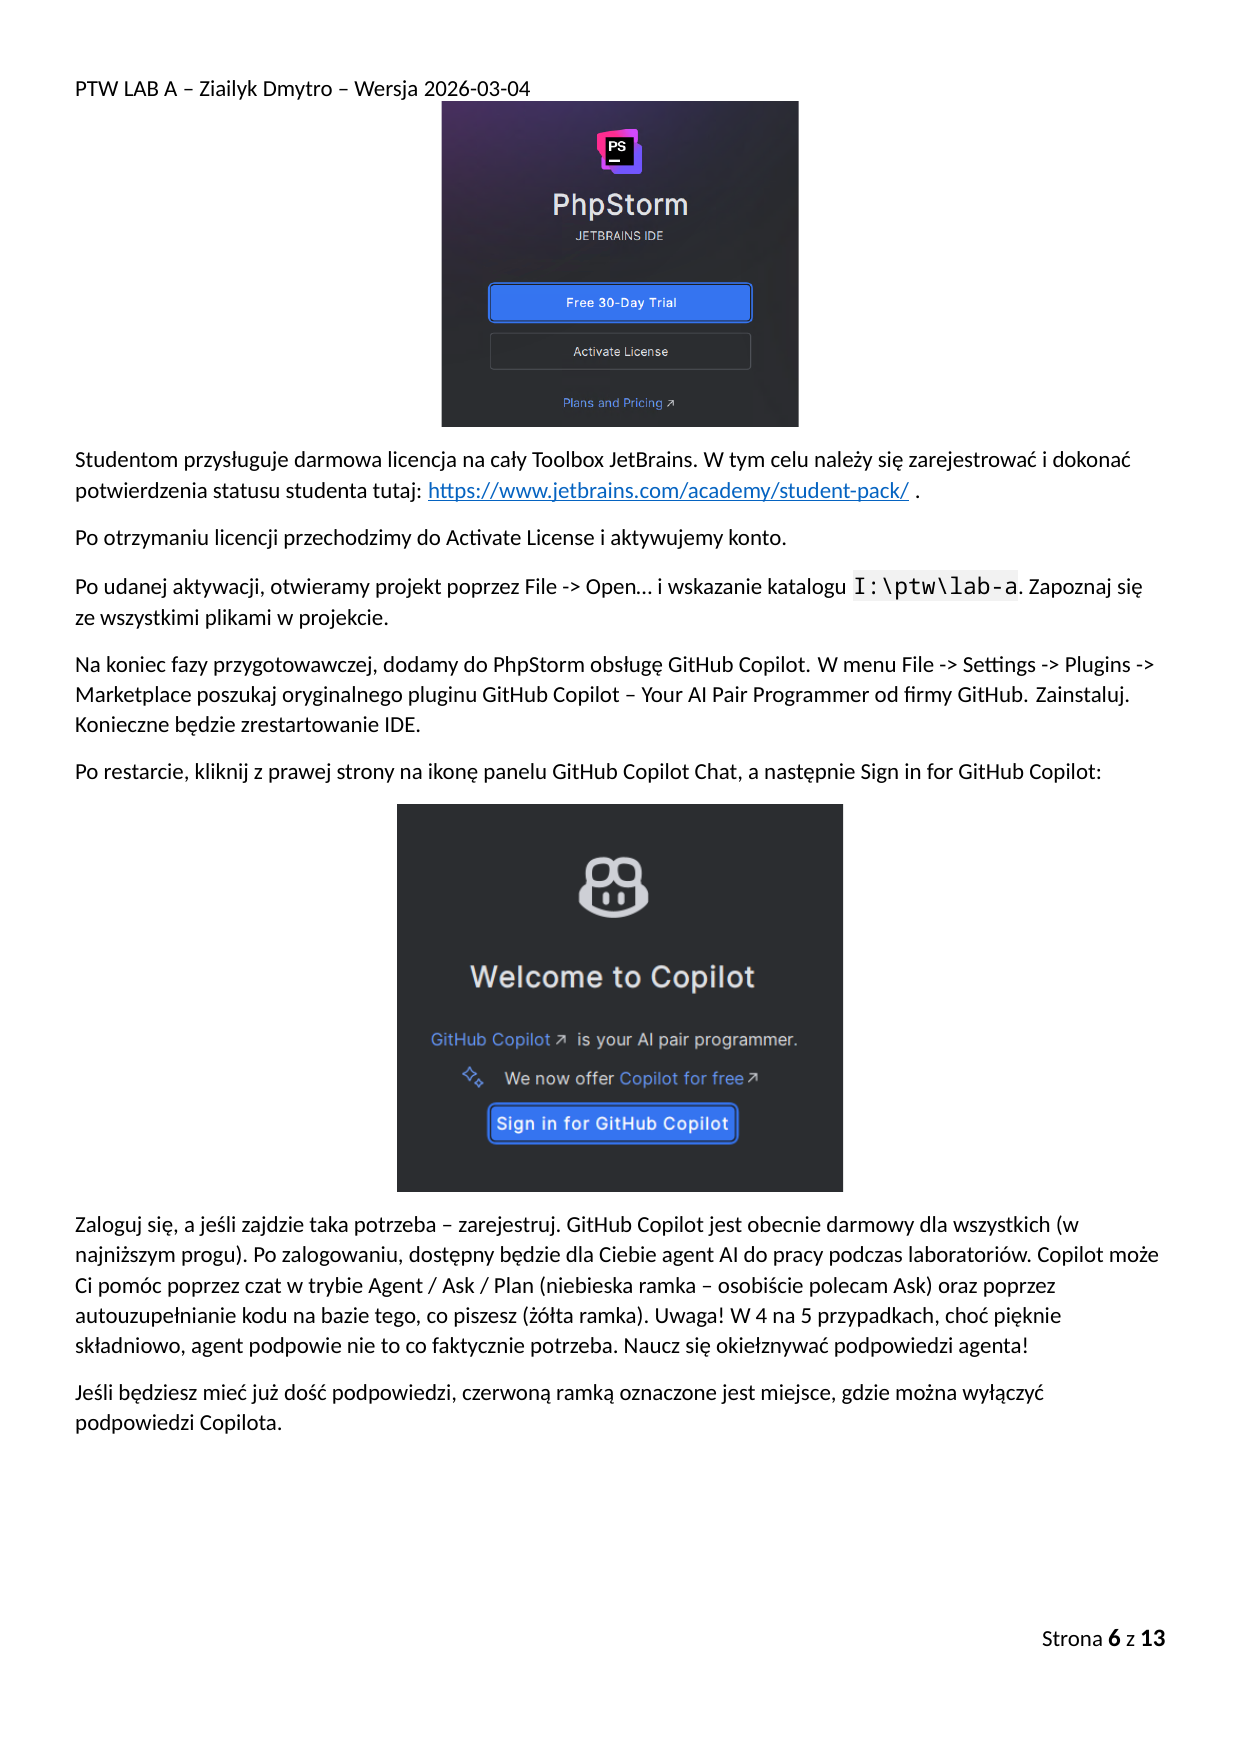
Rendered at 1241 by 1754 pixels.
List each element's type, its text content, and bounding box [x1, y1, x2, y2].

picture [441, 101, 799, 427]
text Po otrzymaniu licencji przechodzimy do Activate License i aktywujemy konto. [75, 523, 1165, 551]
text Jeśli będziesz mieć już dość podpowiedzi, czerwoną ramką oznaczone jest miejsce, gdzie można wyłączyć podpowiedzi Copilota. [75, 1378, 1165, 1436]
picture [397, 804, 844, 1192]
text Studentom przysługuje darmowa licencja na cały Toolbox JetBrains. W tym celu należy się zarejestrować i dokonać potwierdzenia statusu studenta tutaj: https://www.jetbrains.com/academy/student-pack/ . [75, 446, 1165, 504]
text Zaloguj się, a jeśli zajdzie taka potrzeba – zarejestruj. GitHub Copilot jest obecnie darmowy dla wszystkich (w najniższym progu). Po zalogowaniu, dostępny będzie dla Ciebie agent AI do pracy podczas laboratoriów. Copilot może Ci pomóc poprzez czat w trybie Agent / Ask / Plan (niebieska ramka – osobiście polecam Ask) oraz poprzez autouzupełnianie kodu na bazie tego, co piszesz (żółta ramka). Uwaga! W 4 na 5 przypadkach, choć pięknie składniowo, agent podpowie nie to co faktycznie potrzeba. Naucz się okiełznywać podpowiedzi agenta! [75, 1210, 1165, 1359]
text Po restarcie, kliknij z prawej strony na ikonę panelu GitHub Copilot Chat, a następnie Sign in for GitHub Copilot: [75, 757, 1165, 785]
text Na koniec fazy przygotowawczej, dodamy do PhpStorm obsługę GitHub Copilot. W menu File -> Settings -> Plugins -> Marketplace poszukaj oryginalnego pluginu GitHub Copilot – Your AI Pair Programmer od firmy GitHub. Zainstaluj. Konieczne będzie zrestartowanie IDE. [75, 650, 1165, 738]
text Po udanej aktywacji, otwieramy projekt poprzez File -> Open… i wskazanie katalogu I:\ptw\lab-a. Zapoznaj się ze wszystkimi plikami w projekcie. [75, 569, 1165, 631]
